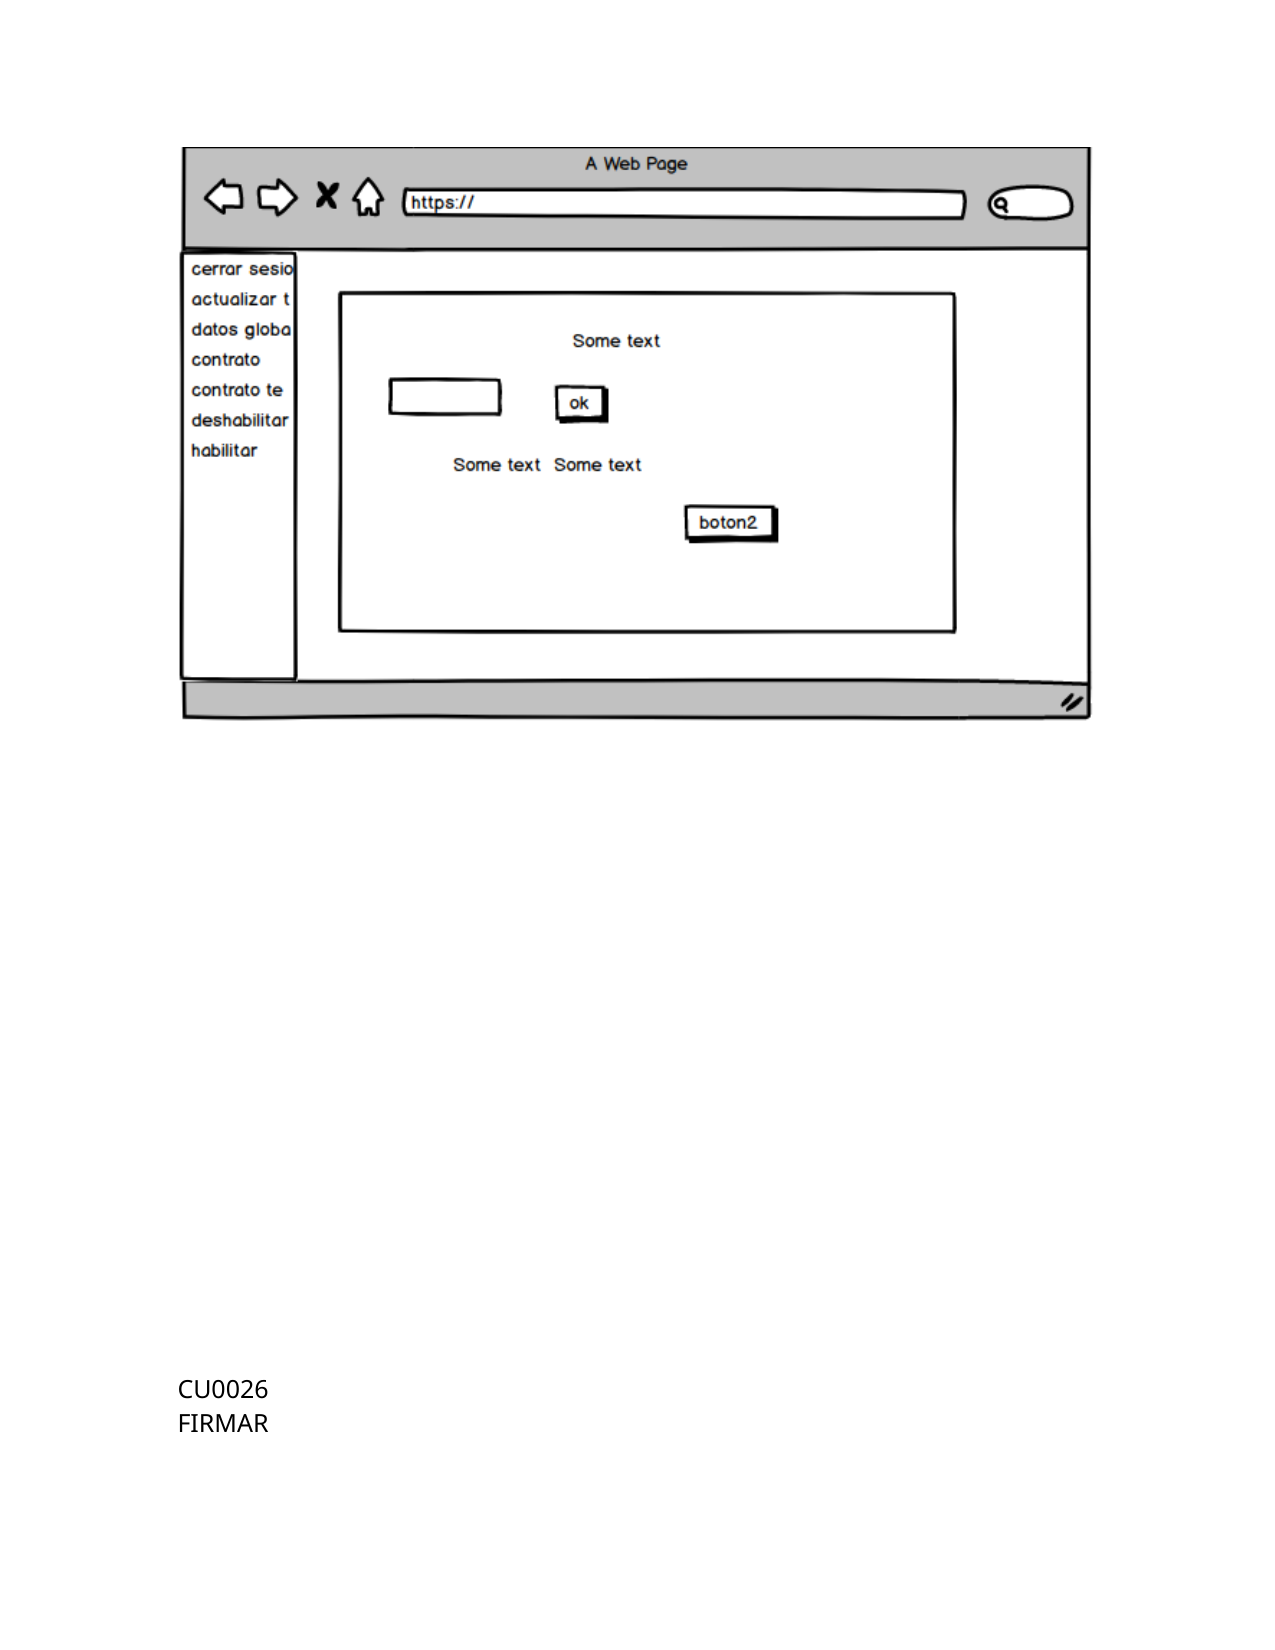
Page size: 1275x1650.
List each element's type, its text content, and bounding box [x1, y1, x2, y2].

text CU0026 [177, 1372, 1098, 1406]
text FIRMAR [177, 1406, 1098, 1440]
picture [177, 147, 1098, 725]
